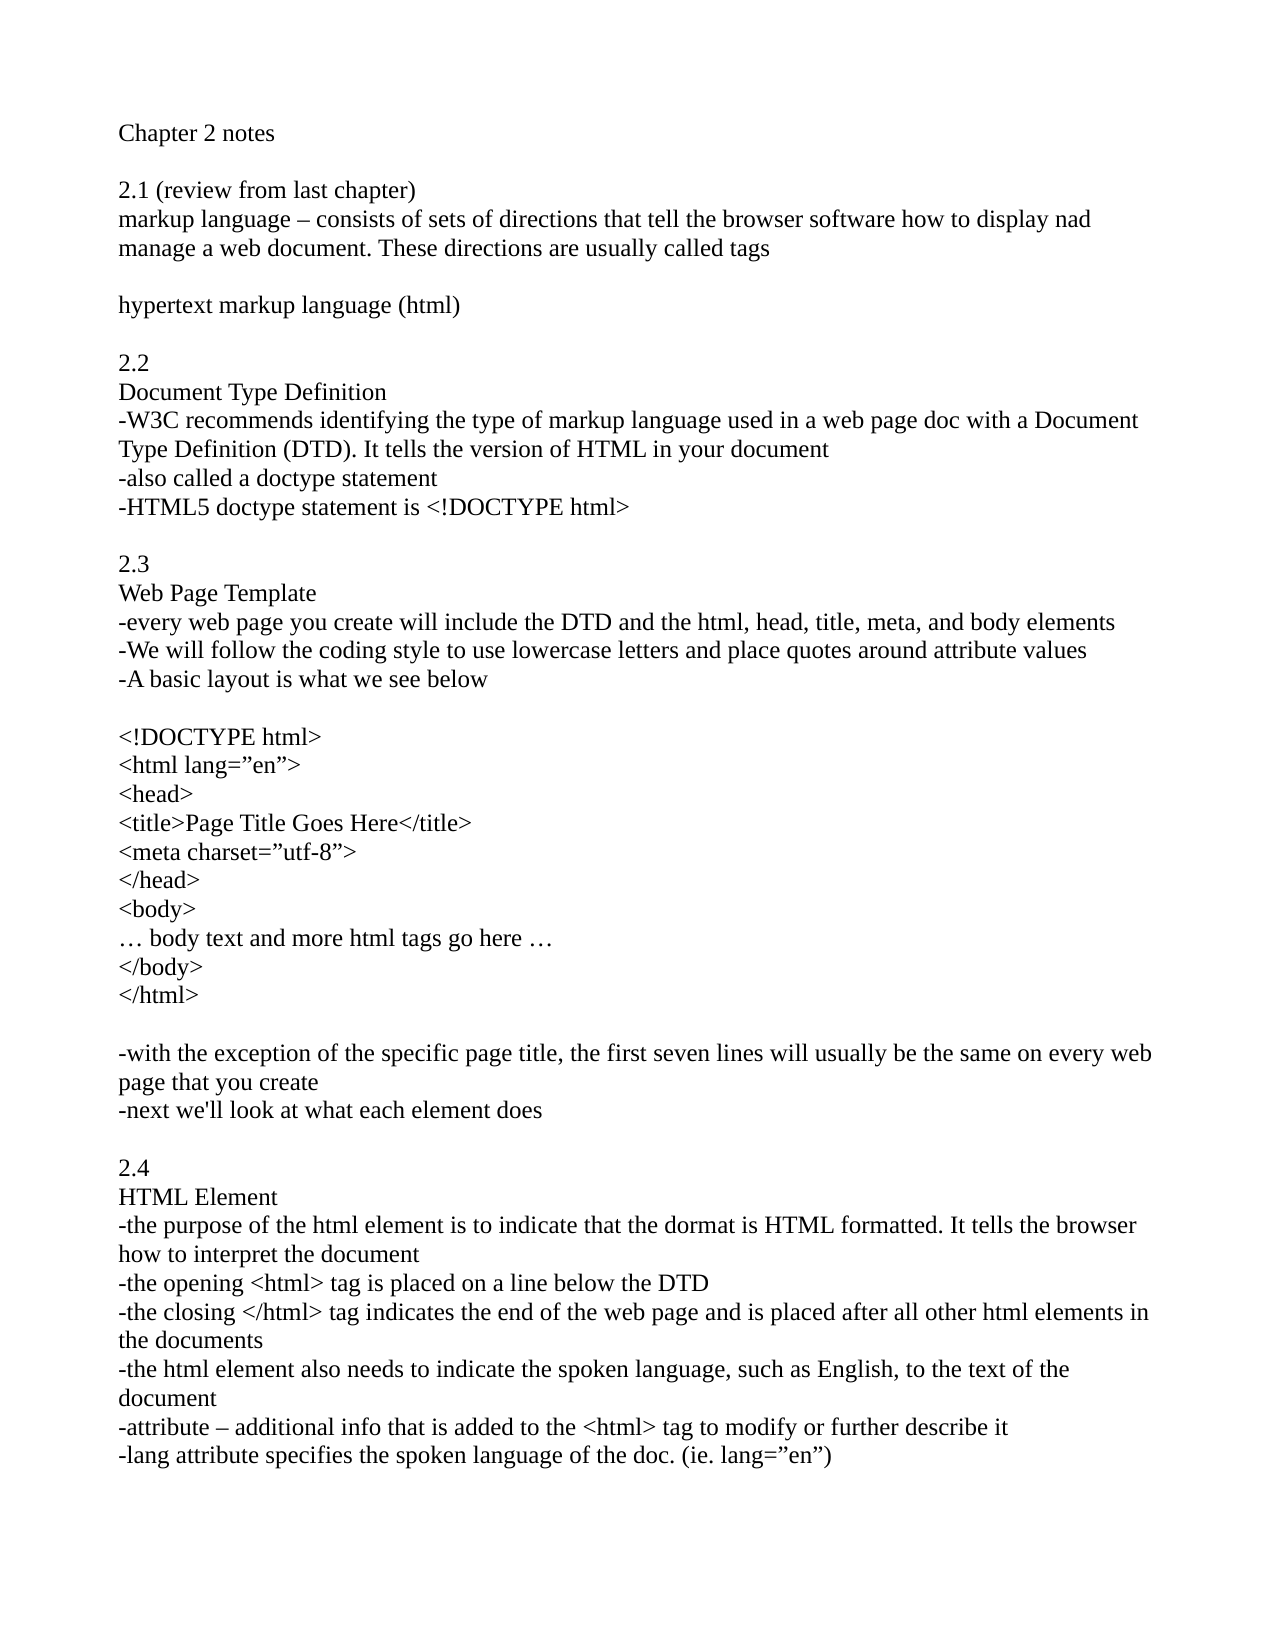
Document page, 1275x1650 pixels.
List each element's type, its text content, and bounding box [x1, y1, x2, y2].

text <head> [118, 779, 1157, 808]
text -the closing </html> tag indicates the end of the web page and is placed after all other html elements in the documents [118, 1297, 1157, 1354]
text -also called a doctype statement [118, 463, 1157, 492]
text Document Type Definition [118, 377, 1157, 406]
text hypertext markup language (html) [118, 291, 1157, 319]
text <html lang=”en”> [118, 751, 1157, 779]
text <body> [118, 894, 1157, 923]
text <title>Page Title Goes Here</title> [118, 808, 1157, 837]
text -with the exception of the specific page title, the first seven lines will usually be the same on every web page that you create [118, 1038, 1157, 1096]
text </body> [118, 952, 1157, 981]
text </html> [118, 981, 1157, 1009]
text … body text and more html tags go here … [118, 923, 1157, 952]
text Web Page Template [118, 578, 1157, 607]
text </head> [118, 866, 1157, 894]
text <!DOCTYPE html> [118, 722, 1157, 751]
text -attribute – additional info that is added to the <html> tag to modify or further describe it [118, 1412, 1157, 1441]
text 2.2 [118, 348, 1157, 377]
text markup language – consists of sets of directions that tell the browser software how to display nad manage a web document. These directions are usually called tags [118, 204, 1157, 262]
text -We will follow the coding style to use lowercase letters and place quotes around attribute values [118, 636, 1157, 664]
text -the html element also needs to indicate the spoken language, such as English, to the text of the document [118, 1354, 1157, 1412]
text -the opening <html> tag is placed on a line below the DTD [118, 1268, 1157, 1297]
text -HTML5 doctype statement is <!DOCTYPE html> [118, 492, 1157, 521]
text Chapter 2 notes [118, 118, 1157, 147]
text 2.3 [118, 549, 1157, 578]
text -the purpose of the html element is to indicate that the dormat is HTML formatted. It tells the browser how to interpret the document [118, 1211, 1157, 1268]
text -every web page you create will include the DTD and the html, head, title, meta, and body elements [118, 607, 1157, 636]
text <meta charset=”utf-8”> [118, 837, 1157, 866]
text HTML Element [118, 1182, 1157, 1211]
text -W3C recommends identifying the type of markup language used in a web page doc with a Document Type Definition (DTD). It tells the version of HTML in your document [118, 406, 1157, 463]
text 2.4 [118, 1153, 1157, 1182]
text 2.1 (review from last chapter) [118, 176, 1157, 204]
text -A basic layout is what we see below [118, 664, 1157, 693]
text -lang attribute specifies the spoken language of the doc. (ie. lang=”en”) [118, 1441, 1157, 1469]
text -next we'll look at what each element does [118, 1096, 1157, 1124]
